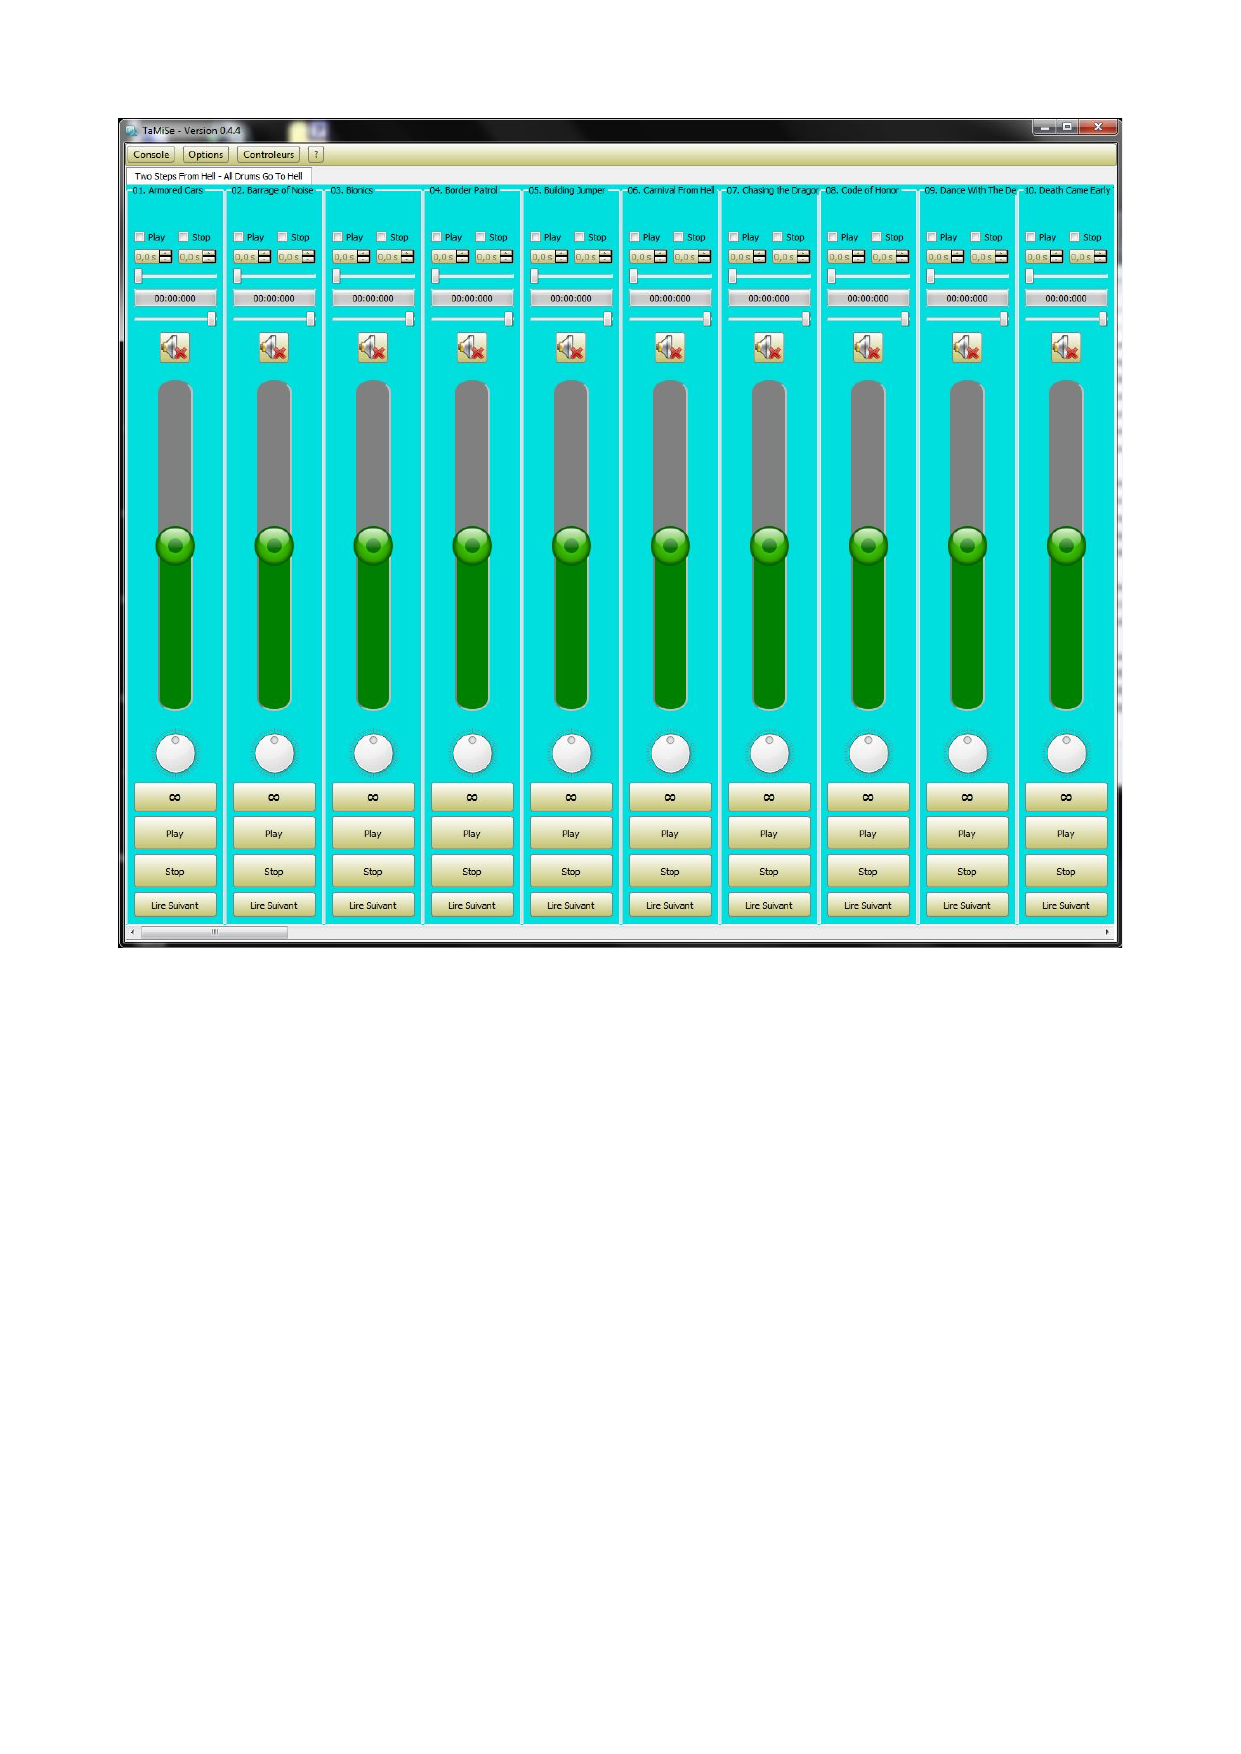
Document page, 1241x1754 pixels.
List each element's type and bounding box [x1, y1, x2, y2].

picture [118, 118, 1123, 948]
